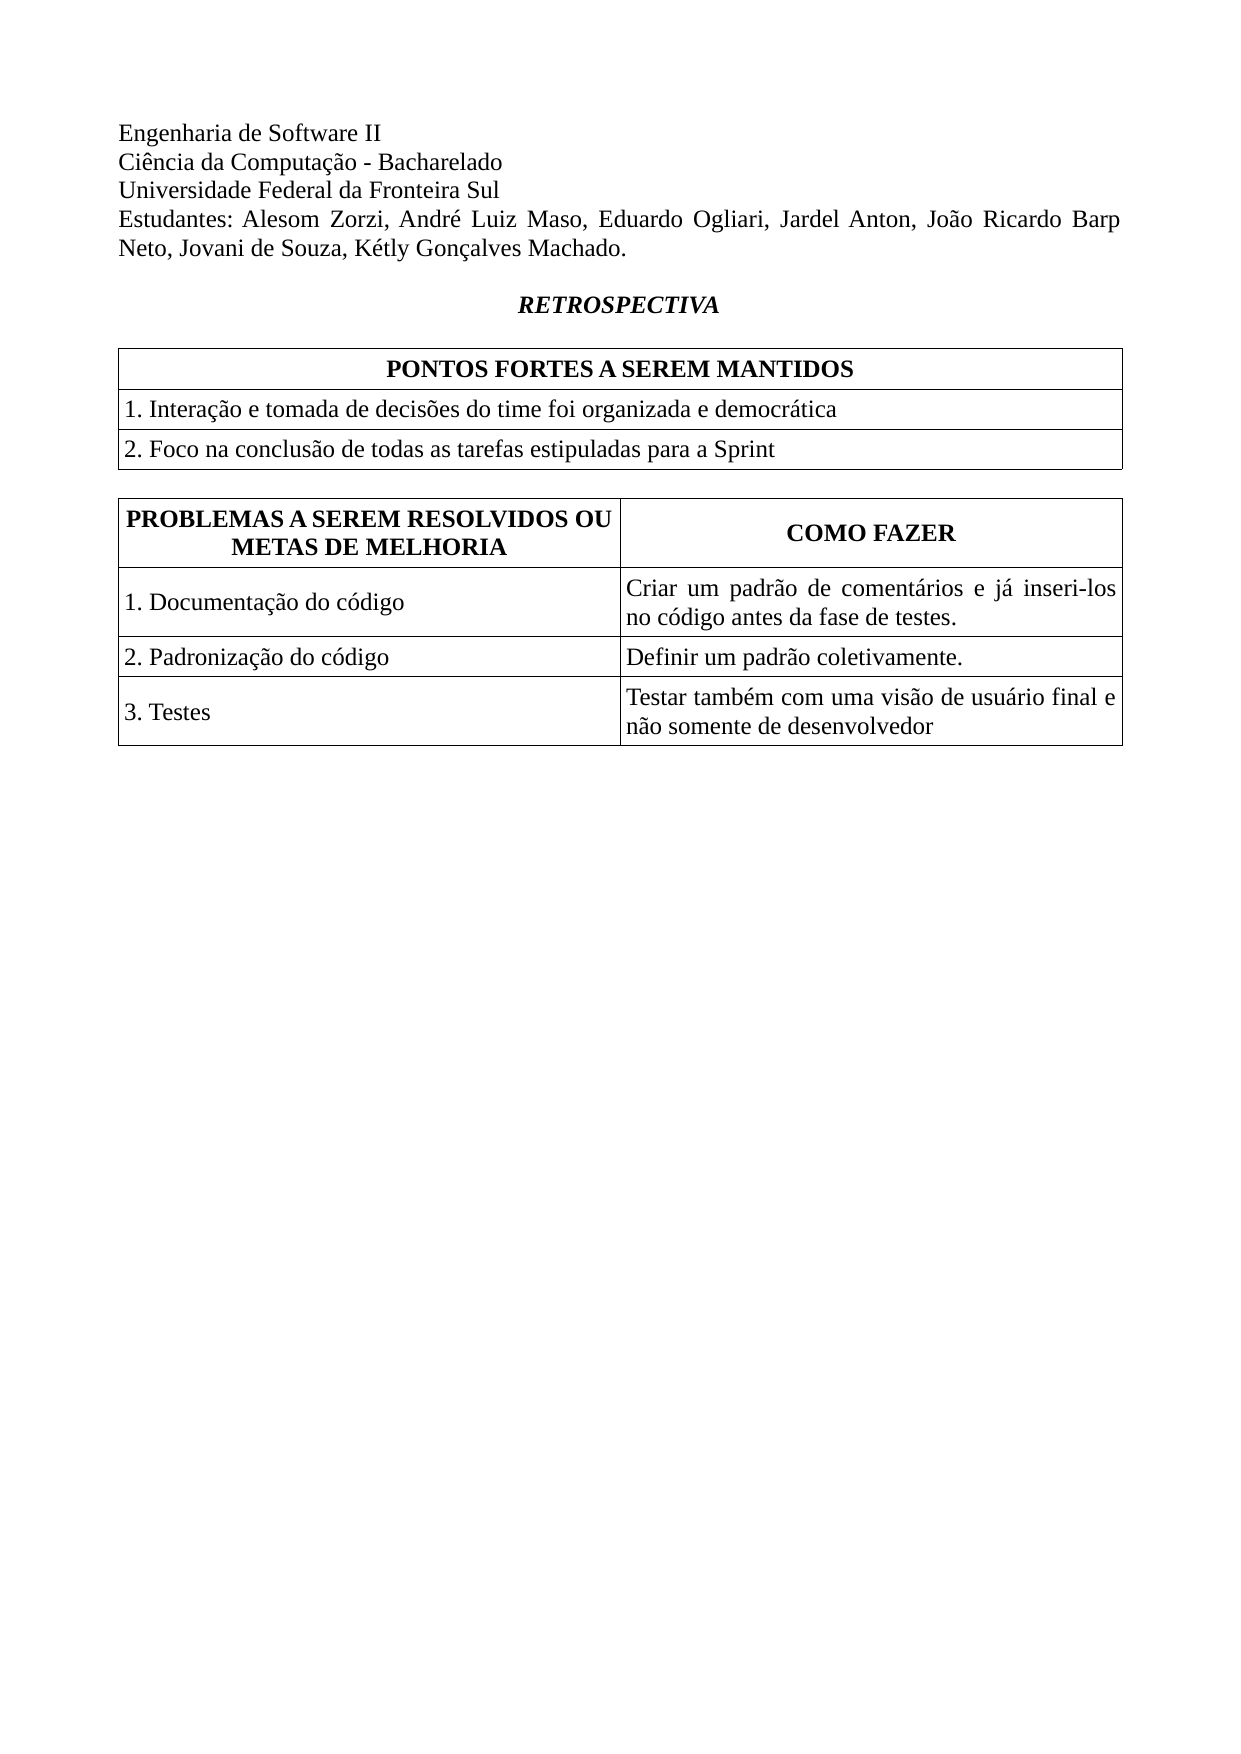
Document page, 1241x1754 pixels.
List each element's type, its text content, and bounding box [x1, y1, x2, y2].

table_cell Criar um padrão de comentários e já inseri-los no código antes da fase de testes. [621, 568, 1122, 636]
table_header PONTOS FORTES A SEREM MANTIDOS [119, 349, 1122, 388]
table_cell 1. Documentação do código [119, 568, 620, 636]
text Universidade Federal da Fronteira Sul [118, 176, 1122, 204]
table_cell 1. Interação e tomada de decisões do time foi organizada e democrática [119, 390, 1122, 429]
table_cell 2. Padronização do código [119, 637, 620, 676]
table_header COMO FAZER [621, 499, 1122, 567]
table_cell Testar também com uma visão de usuário final e não somente de desenvolvedor [621, 677, 1122, 745]
text Ciência da Computação - Bacharelado [118, 147, 1122, 176]
text Engenharia de Software II [118, 118, 1122, 147]
table_header PROBLEMAS A SEREM RESOLVIDOS OU METAS DE MELHORIA [119, 499, 620, 567]
text Estudantes: Alesom Zorzi, André Luiz Maso, Eduardo Ogliari, Jardel Anton, João Ricardo Barp Neto, Jovani de Souza, Kétly Gonçalves Machado. [118, 204, 1122, 262]
table_cell Definir um padrão coletivamente. [621, 637, 1122, 676]
table_cell 3. Testes [119, 677, 620, 745]
text RETROSPECTIVA [118, 291, 1122, 319]
table_cell 2. Foco na conclusão de todas as tarefas estipuladas para a Sprint [119, 430, 1122, 469]
